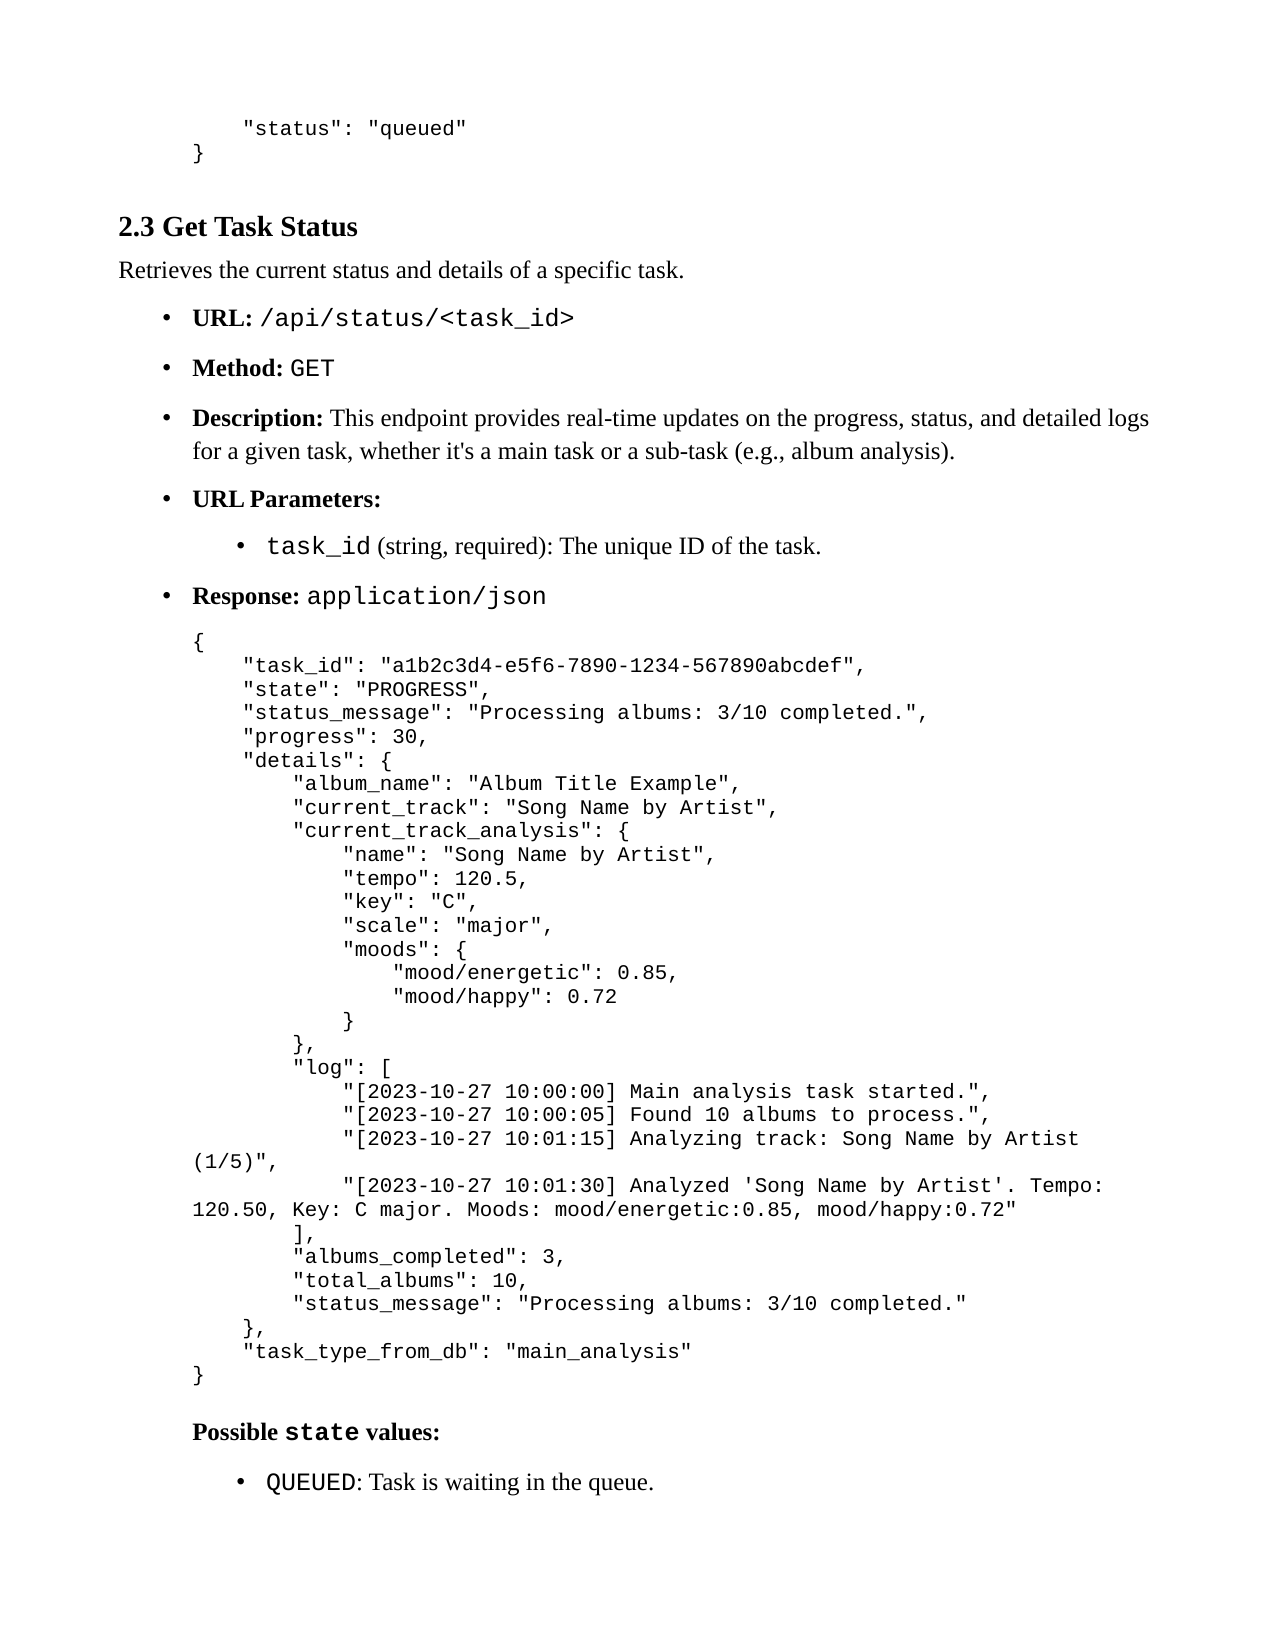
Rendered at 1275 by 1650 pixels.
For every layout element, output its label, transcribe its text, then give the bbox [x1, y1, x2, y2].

list "current_track": "Song Name by Artist", [162, 797, 1157, 821]
subtitle 2.3 Get Task Status [118, 209, 1157, 243]
list } [162, 142, 1157, 165]
list "album_name": "Album Title Example", [162, 773, 1157, 797]
list "status_message": "Processing albums: 3/10 completed." [162, 1293, 1157, 1317]
list "total_albums": 10, [162, 1270, 1157, 1293]
list }, [162, 1317, 1157, 1341]
list "tempo": 120.5, [162, 868, 1157, 891]
list "state": "PROGRESS", [162, 679, 1157, 702]
list } [162, 1010, 1157, 1033]
list { [162, 631, 1157, 655]
list "[2023-10-27 10:00:00] Main analysis task started.", [162, 1081, 1157, 1104]
list Method: GET [162, 353, 1157, 384]
list "name": "Song Name by Artist", [162, 844, 1157, 868]
text Retrieves the current status and details of a specific task. [118, 256, 1157, 284]
list "mood/energetic": 0.85, [162, 962, 1157, 986]
list QUEUED: Task is waiting in the queue. [236, 1467, 1157, 1498]
list URL: /api/status/<task_id> [162, 303, 1157, 334]
list }, [162, 1033, 1157, 1057]
list "[2023-10-27 10:01:30] Analyzed 'Song Name by Artist'. Tempo: 120.50, Key: C major. Moods: mood/energetic:0.85, mood/happy:0.72" [162, 1175, 1157, 1222]
list "status_message": "Processing albums: 3/10 completed.", [162, 702, 1157, 726]
list URL Parameters: [162, 484, 1157, 512]
list "status": "queued" [162, 118, 1157, 142]
list task_id (string, required): The unique ID of the task. [236, 531, 1157, 562]
list "log": [ [162, 1057, 1157, 1081]
list "scale": "major", [162, 915, 1157, 939]
list "[2023-10-27 10:01:15] Analyzing track: Song Name by Artist (1/5)", [162, 1128, 1157, 1175]
list "[2023-10-27 10:00:05] Found 10 albums to process.", [162, 1104, 1157, 1128]
list "moods": { [162, 939, 1157, 962]
list "progress": 30, [162, 726, 1157, 749]
list "mood/happy": 0.72 [162, 986, 1157, 1010]
list "task_type_from_db": "main_analysis" [162, 1341, 1157, 1364]
list Possible state values: [162, 1417, 1157, 1448]
list "albums_completed": 3, [162, 1246, 1157, 1270]
list "task_id": "a1b2c3d4-e5f6-7890-1234-567890abcdef", [162, 655, 1157, 679]
list Description: This endpoint provides real-time updates on the progress, status, and detailed logs for a given task, whether it's a main task or a sub-task (e.g., album analysis). [162, 403, 1157, 465]
list ], [162, 1222, 1157, 1246]
list Response: application/json [162, 581, 1157, 612]
list } [162, 1364, 1157, 1388]
list "current_track_analysis": { [162, 821, 1157, 844]
list "details": { [162, 749, 1157, 773]
list "key": "C", [162, 891, 1157, 915]
